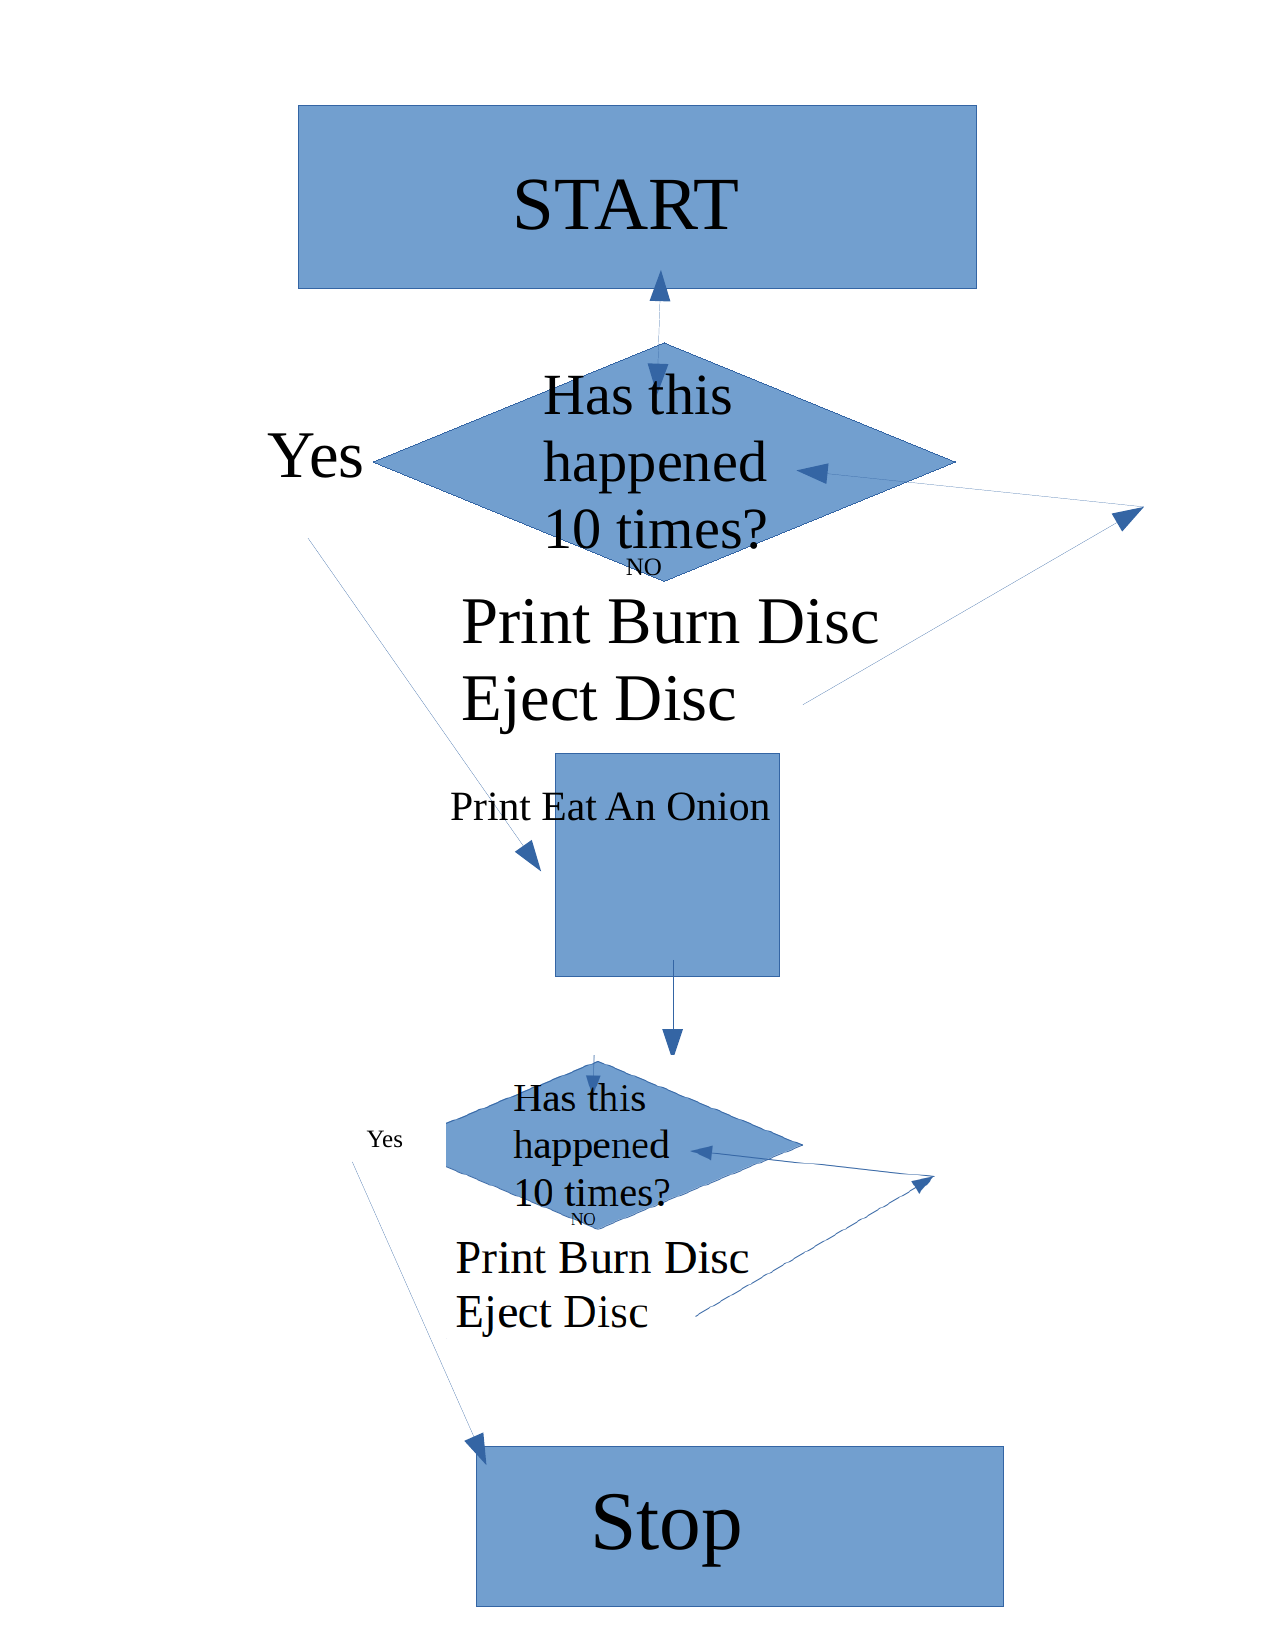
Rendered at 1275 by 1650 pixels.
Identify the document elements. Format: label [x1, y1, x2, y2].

picture [446, 1055, 973, 1339]
